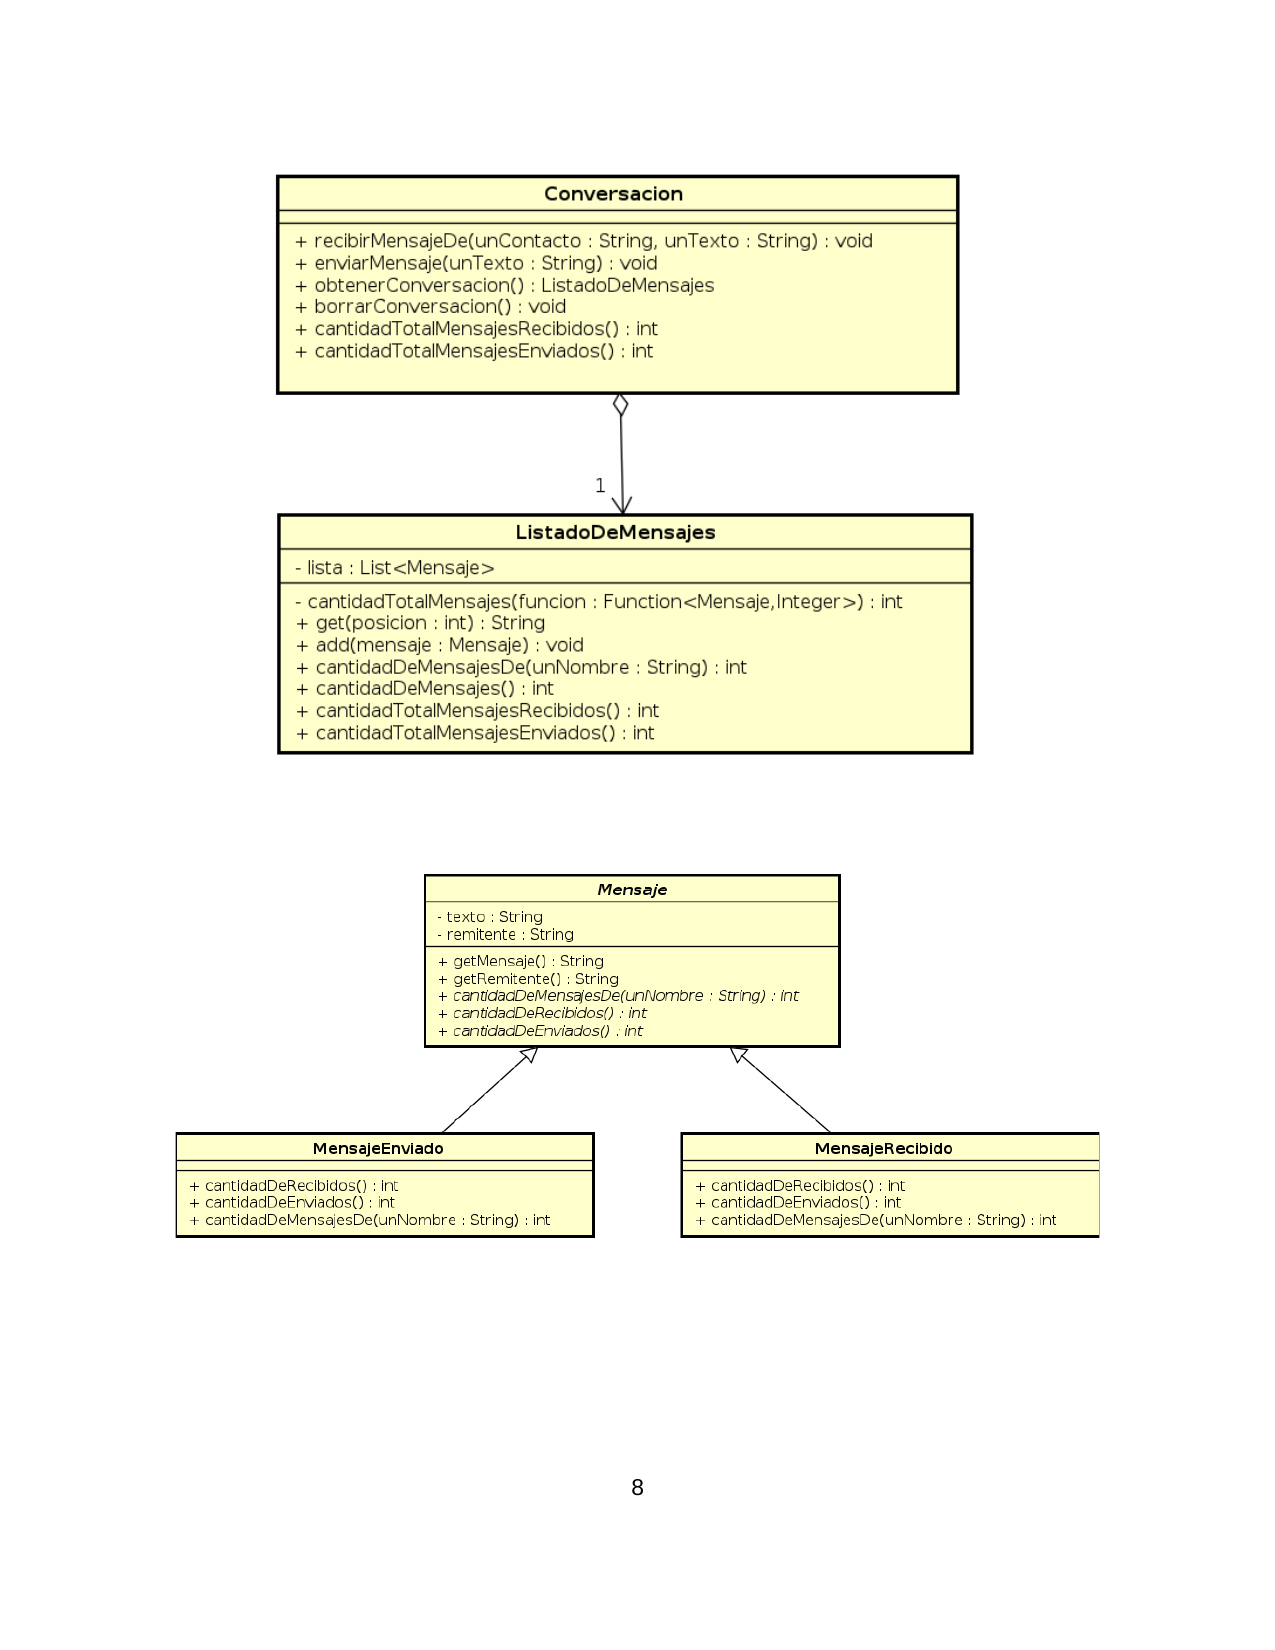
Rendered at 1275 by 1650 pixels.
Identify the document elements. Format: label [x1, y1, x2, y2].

picture [251, 150, 1024, 764]
picture [175, 841, 1100, 1270]
